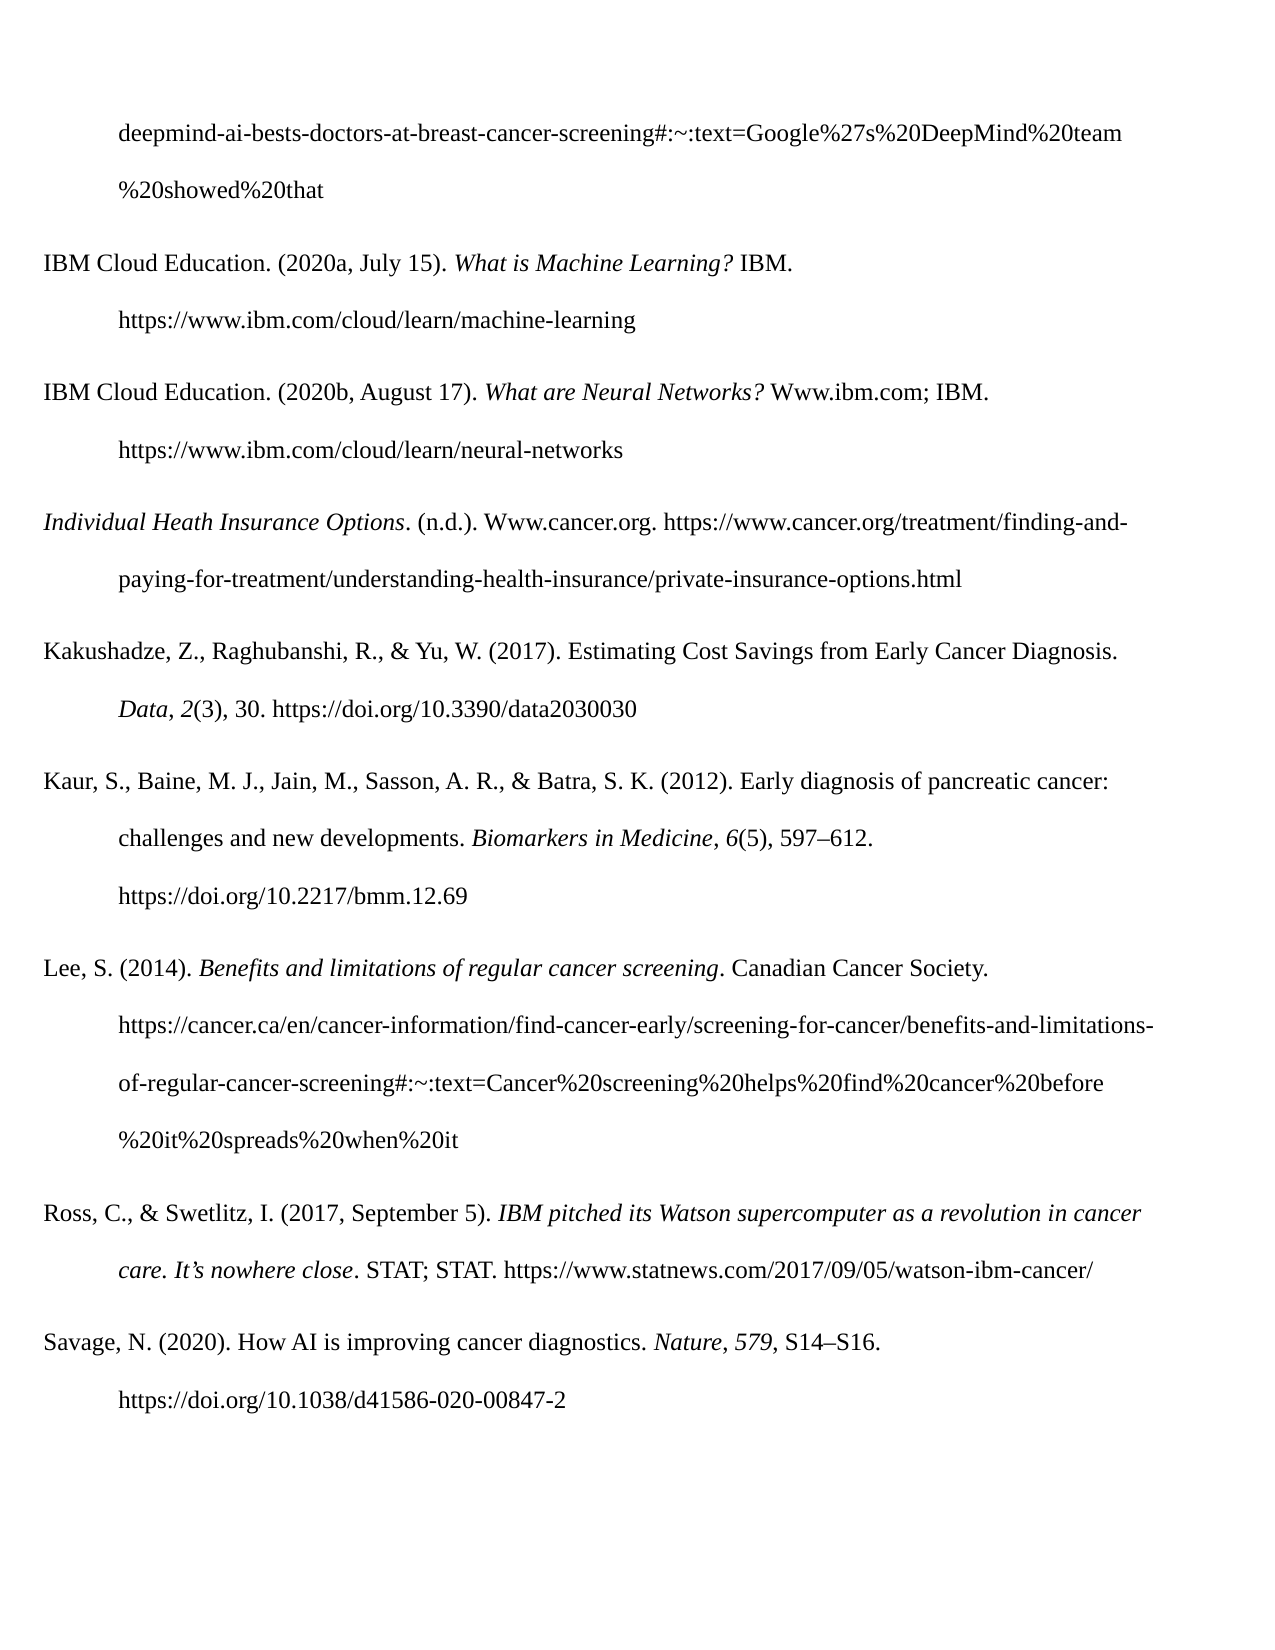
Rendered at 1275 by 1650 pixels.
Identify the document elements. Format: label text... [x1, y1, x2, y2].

text deepmind-ai-bests-doctors-at-breast-cancer-screening#:~:text=Google%27s%20DeepMind%20team%20showed%20that [43, 118, 1157, 204]
text Kakushadze, Z., Raghubanshi, R., & Yu, W. (2017). Estimating Cost Savings from Early Cancer Diagnosis. Data, 2(3), 30. https://doi.org/10.3390/data2030030 [43, 636, 1157, 723]
text IBM Cloud Education. (2020a, July 15). What is Machine Learning? IBM. https://www.ibm.com/cloud/learn/machine-learning [43, 248, 1157, 334]
text Ross, C., & Swetlitz, I. (2017, September 5). IBM pitched its Watson supercomputer as a revolution in cancer care. It’s nowhere close. STAT; STAT. https://www.statnews.com/2017/09/05/watson-ibm-cancer/ [43, 1198, 1157, 1284]
text Savage, N. (2020). How AI is improving cancer diagnostics. Nature, 579, S14–S16. https://doi.org/10.1038/d41586-020-00847-2 [43, 1327, 1157, 1413]
text IBM Cloud Education. (2020b, August 17). What are Neural Networks? Www.ibm.com; IBM. https://www.ibm.com/cloud/learn/neural-networks [43, 377, 1157, 463]
text Lee, S. (2014). Benefits and limitations of regular cancer screening. Canadian Cancer Society. https://cancer.ca/en/cancer-information/find-cancer-early/screening-for-cancer/benefits-and-limitations-of-regular-cancer-screening#:~:text=Cancer%20screening%20helps%20find%20cancer%20before%20it%20spreads%20when%20it [43, 953, 1157, 1154]
text Individual Heath Insurance Options. (n.d.). Www.cancer.org. https://www.cancer.org/treatment/finding-and-paying-for-treatment/understanding-health-insurance/private-insurance-options.html [43, 507, 1157, 593]
text Kaur, S., Baine, M. J., Jain, M., Sasson, A. R., & Batra, S. K. (2012). Early diagnosis of pancreatic cancer: challenges and new developments. Biomarkers in Medicine, 6(5), 597–612. https://doi.org/10.2217/bmm.12.69 [43, 766, 1157, 910]
